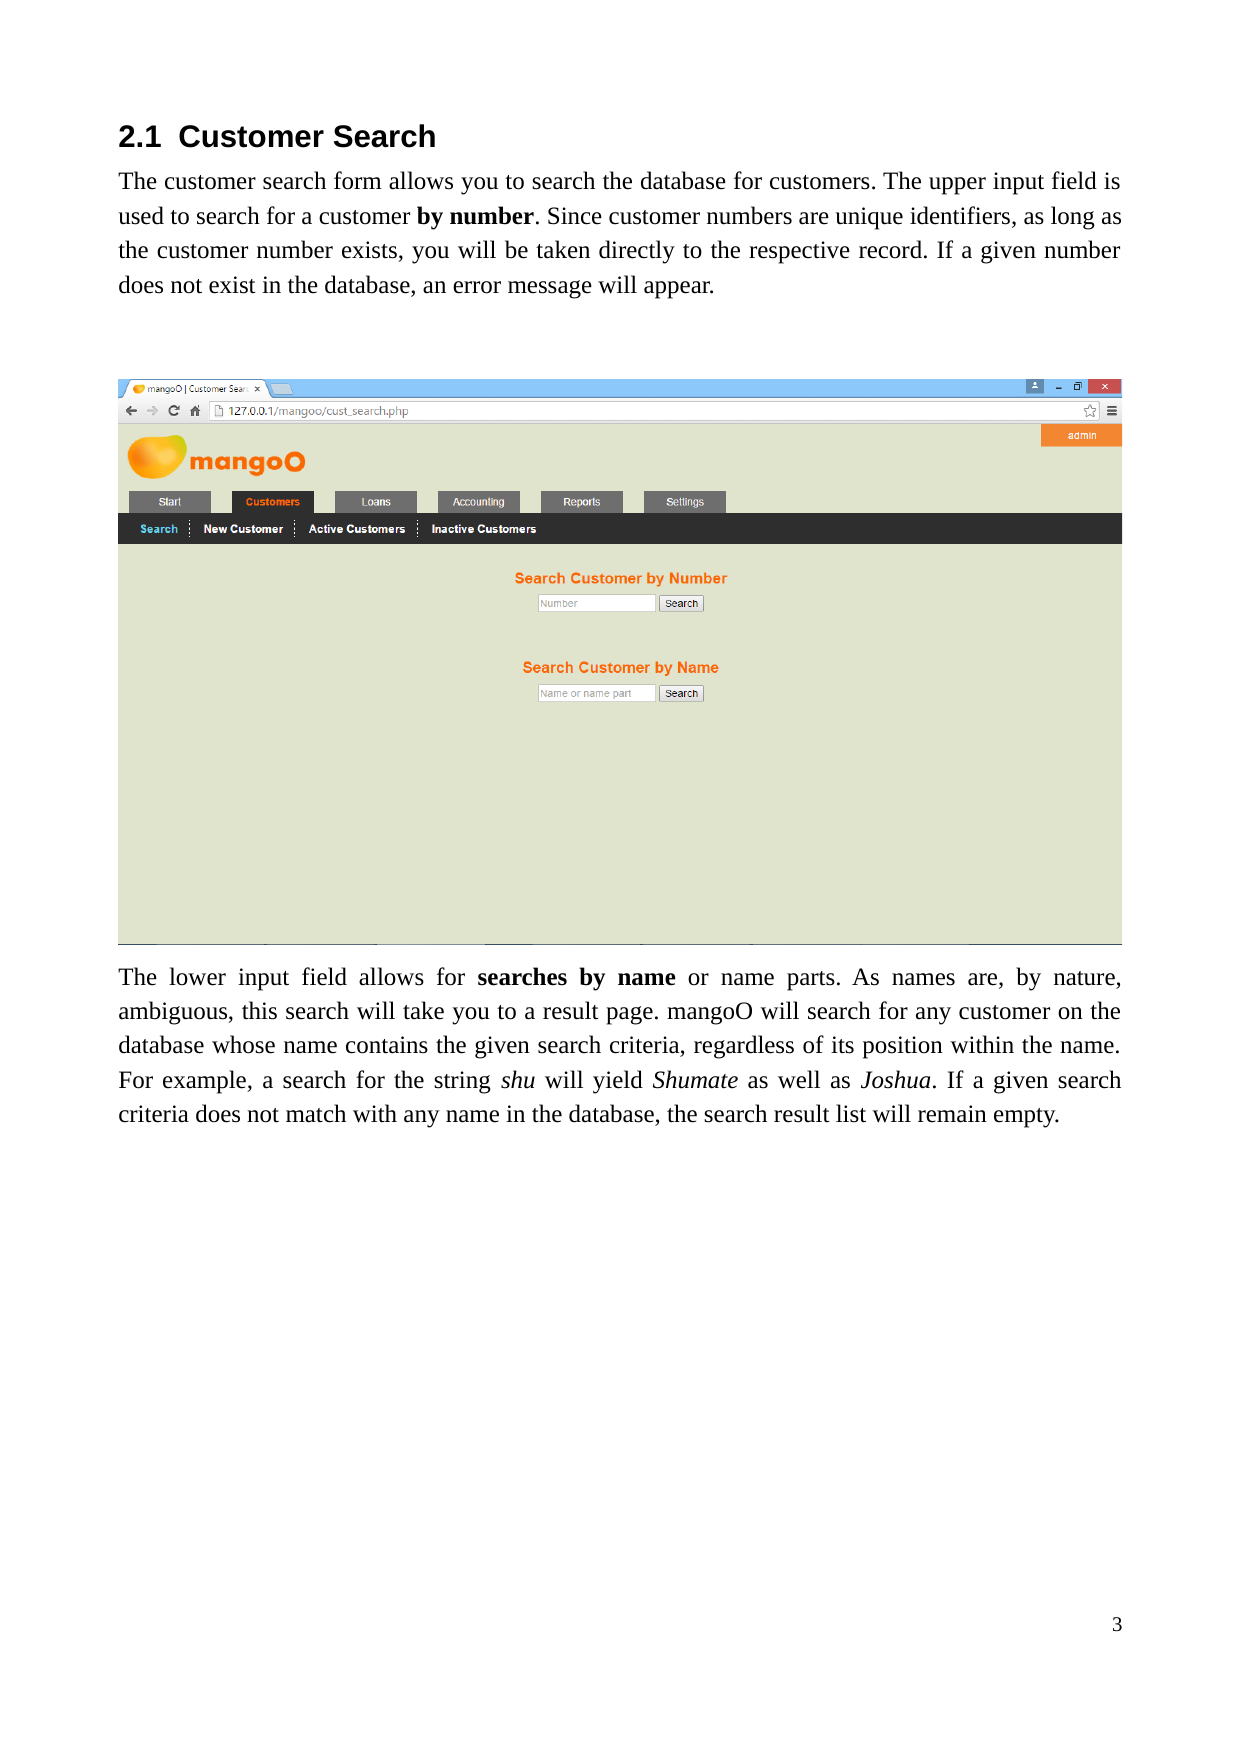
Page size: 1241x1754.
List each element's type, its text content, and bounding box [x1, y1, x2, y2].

subtitle Customer Search [118, 118, 1122, 154]
text [118, 368, 1122, 379]
picture [118, 379, 1123, 945]
text The customer search form allows you to search the database for customers. The upper input field is used to search for a customer by number. Since customer numbers are unique identifiers, as long as the customer number exists, you will be taken directly to the respective record. If a given number does not exist in the database, an error message will appear. [118, 166, 1122, 299]
text The lower input field allows for searches by name or name parts. As names are, by nature, ambiguous, this search will take you to a result page. mangoO will search for any customer on the database whose name contains the given search criteria, regardless of its position within the name. For example, a search for the string shu will yield Shumate as well as Joshua. If a given search criteria does not match with any name in the database, the search result list will remain empty. [118, 945, 1122, 1128]
